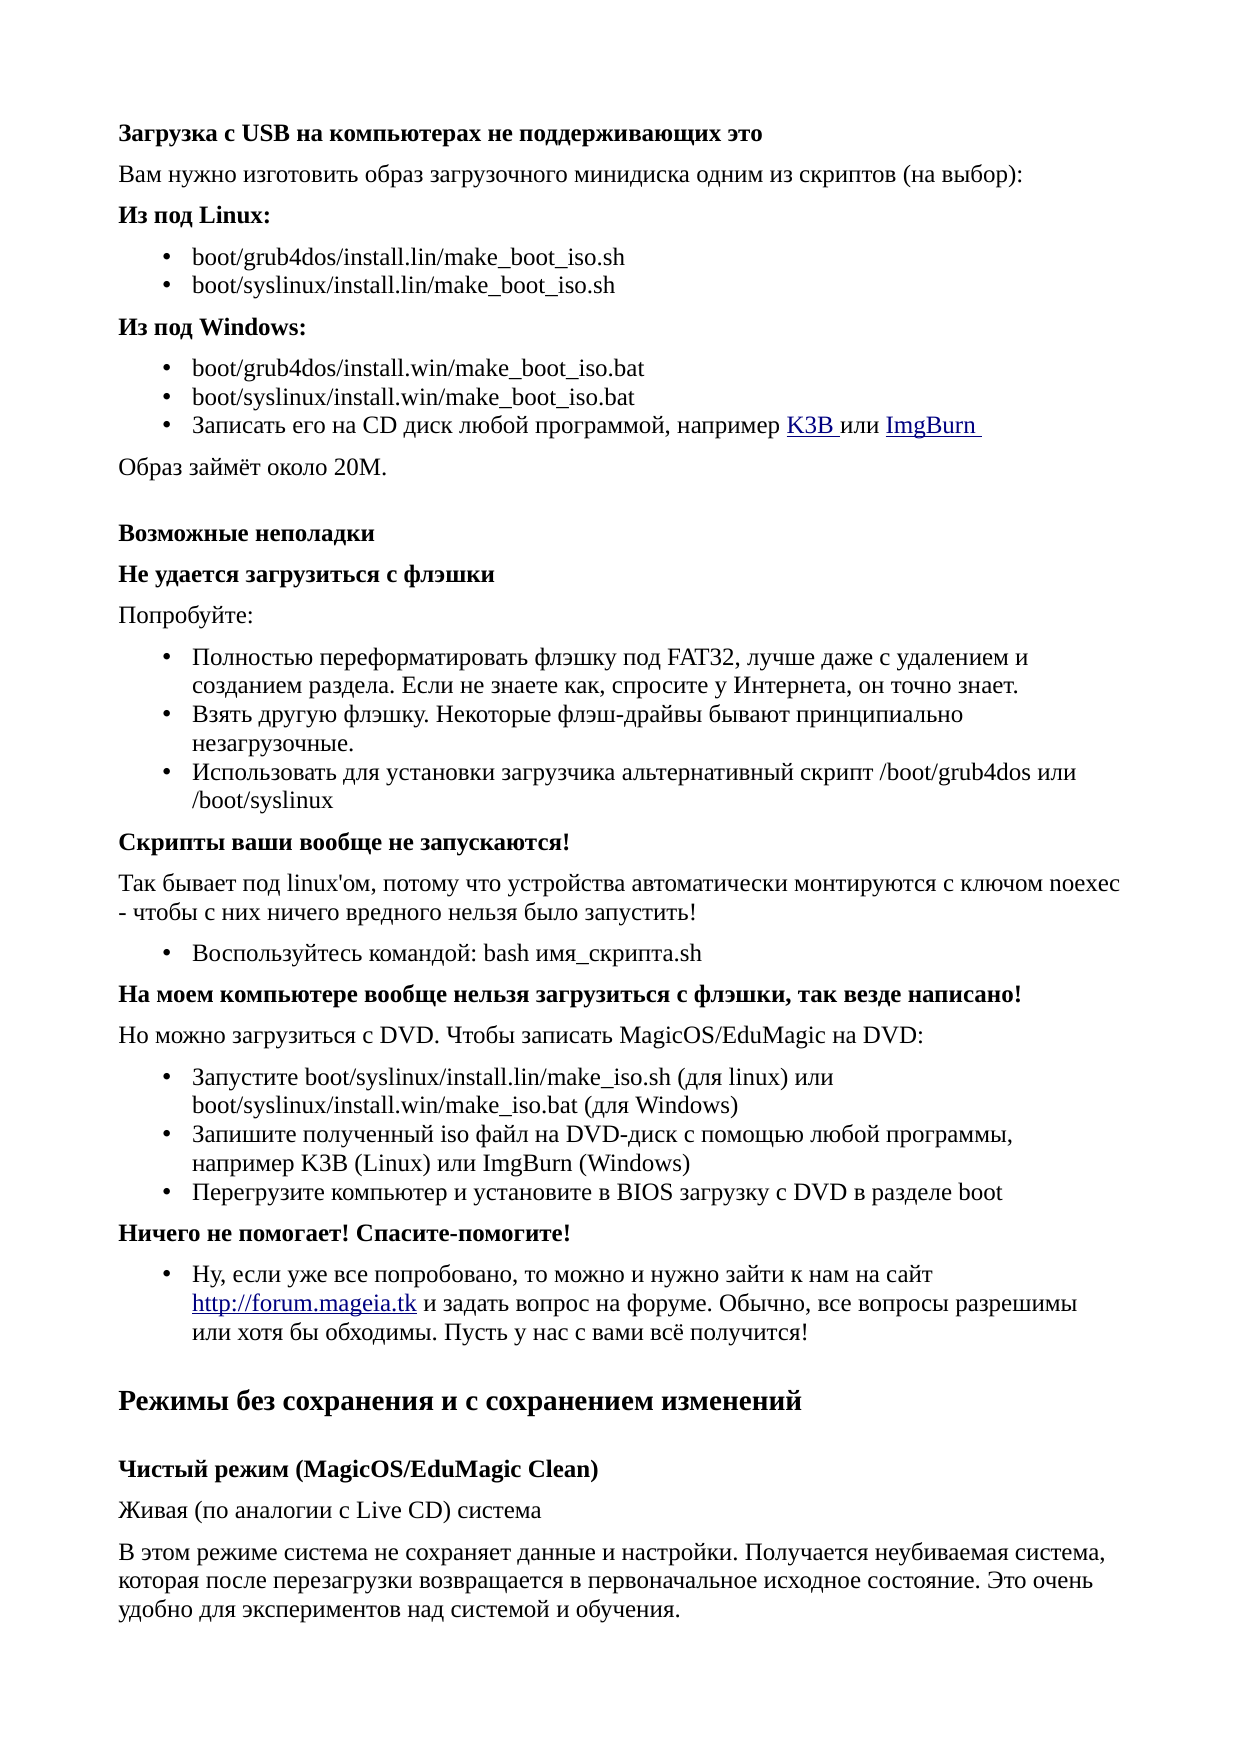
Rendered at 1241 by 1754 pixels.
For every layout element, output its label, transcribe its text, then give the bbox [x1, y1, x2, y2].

list Запустите boot/syslinux/install.lin/make_iso.sh (для linux) или boot/syslinux/install.win/make_iso.bat (для Windows) [162, 1062, 1122, 1119]
list Перегрузите компьютер и установите в BIOS загрузку с DVD в разделе boot [162, 1177, 1122, 1206]
subtitle Режимы без сохранения и с сохранением изменений [118, 1383, 1122, 1417]
text На моем компьютере вообще нельзя загрузиться с флэшки, так везде написано! [118, 979, 1122, 1008]
subtitle Возможные неполадки [118, 518, 1122, 547]
list Воспользуйтесь командой: bash имя_скрипта.sh [162, 938, 1122, 967]
list Полностью переформатировать флэшку под FAT32, лучше даже с удалением и созданием раздела. Если не знаете как, спросите у Интернета, он точно знает. [162, 642, 1122, 699]
text В этом режиме система не сохраняет данные и настройки. Получается неубиваемая система, которая после перезагрузки возвращается в первоначальное исходное состояние. Это очень удобно для экспериментов над системой и обучения. [118, 1537, 1122, 1623]
list boot/syslinux/install.win/make_boot_iso.bat [162, 382, 1122, 411]
list Взять другую флэшку. Некоторые флэш-драйвы бывают принципиально незагрузочные. [162, 699, 1122, 757]
text Образ займёт около 20М. [118, 452, 1122, 481]
list Записать его на CD диск любой программой, например K3B или ImgBurn [162, 411, 1122, 439]
text Но можно загрузиться с DVD. Чтобы записать MagicOS/EduMagic на DVD: [118, 1021, 1122, 1049]
text Из под Windows: [118, 312, 1122, 341]
list boot/grub4dos/install.win/make_boot_iso.bat [162, 353, 1122, 382]
text Вам нужно изготовить образ загрузочного минидиска одним из скриптов (на выбор): [118, 159, 1122, 188]
text Попробуйте: [118, 601, 1122, 629]
list Использовать для установки загрузчика альтернативный скрипт /boot/grub4dos или /boot/syslinux [162, 757, 1122, 814]
subtitle Чистый режим (MagicOS/EduMagic Clean) [118, 1454, 1122, 1483]
text Живая (по аналогии с Live CD) система [118, 1495, 1122, 1524]
text Ничего не помогает! Спасите-помогите! [118, 1218, 1122, 1247]
list Ну, если уже все попробовано, то можно и нужно зайти к нам на сайт http://forum.mageia.tk и задать вопрос на форуме. Обычно, все вопросы разрешимы или хотя бы обходимы. Пусть у нас с вами всё получится! [162, 1259, 1122, 1346]
text Из под Linux: [118, 201, 1122, 229]
list boot/syslinux/install.lin/make_boot_iso.sh [162, 271, 1122, 299]
list boot/grub4dos/install.lin/make_boot_iso.sh [162, 242, 1122, 271]
text Скрипты ваши вообще не запускаются! [118, 827, 1122, 856]
text Так бывает под linux'ом, потому что устройства автоматически монтируются с ключом noexec - чтобы с них ничего вредного нельзя было запустить! [118, 868, 1122, 926]
subtitle Загрузка с USB на компьютерах не поддерживающих это [118, 118, 1122, 147]
list Запишите полученный iso файл на DVD-диск с помощью любой программы, например K3B (Linux) или ImgBurn (Windows) [162, 1119, 1122, 1177]
text Не удается загрузиться с флэшки [118, 559, 1122, 588]
